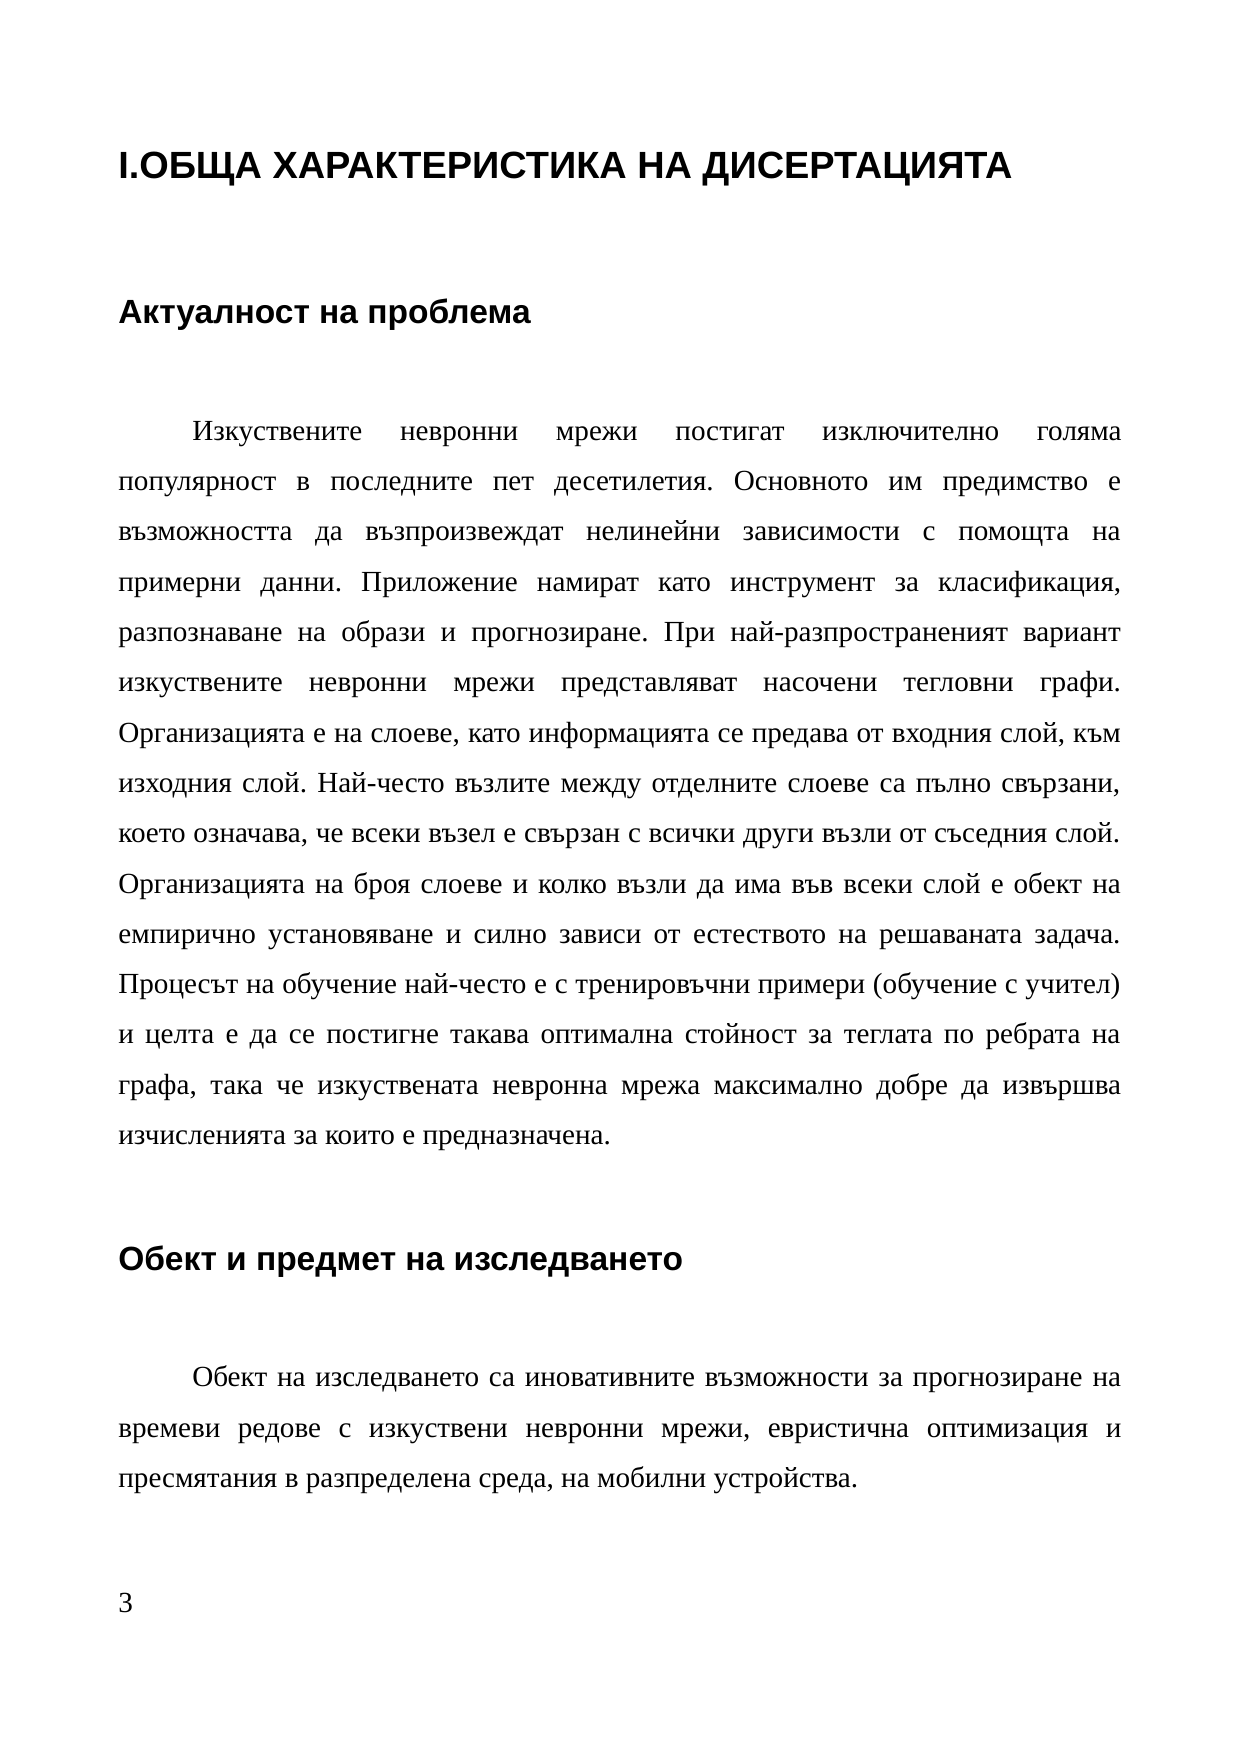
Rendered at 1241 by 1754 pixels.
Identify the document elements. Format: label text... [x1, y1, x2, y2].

subtitle Актуалност на проблема [118, 292, 1122, 331]
subtitle Обект и предмет на изследването [118, 1239, 1122, 1277]
text Изкуствените невронни мрежи постигат изключително голяма популярност в последните пет десетилетия. Основното им предимство е възможността да възпроизвеждат нелинейни зависимости с помощта на примерни данни. Приложение намират като инструмент за класификация, разпознаване на образи и прогнозиране. При най-разпространеният вариант изкуствените невронни мрежи представляват насочени тегловни графи. Организацията е на слоеве, като информацията се предава от входния слой, към изходния слой. Най-често възлите между отделните слоеве са пълно свързани, което означава, че всеки възел е свързан с всички други възли от съседния слой. Организацията на броя слоеве и колко възли да има във всеки слой е обект на емпирично установяване и силно зависи от естеството на решаваната задача. Процесът на обучение най-често е с тренировъчни примери (обучение с учител) и целта е да се постигне такава оптимална стойност за теглата по ребрата на графа, така че изкуствената невронна мрежа максимално добре да извършва изчисленията за които е предназначена. [118, 413, 1122, 1151]
subtitle I.ОБЩА ХАРАКТЕРИСТИКА НА ДИСЕРТАЦИЯТА [118, 143, 1122, 187]
text Обект на изследването са иновативните възможности за прогнозиране на времеви редове с изкуствени невронни мрежи, евристична оптимизация и пресмятания в разпределена среда, на мобилни устройства. [118, 1359, 1122, 1494]
